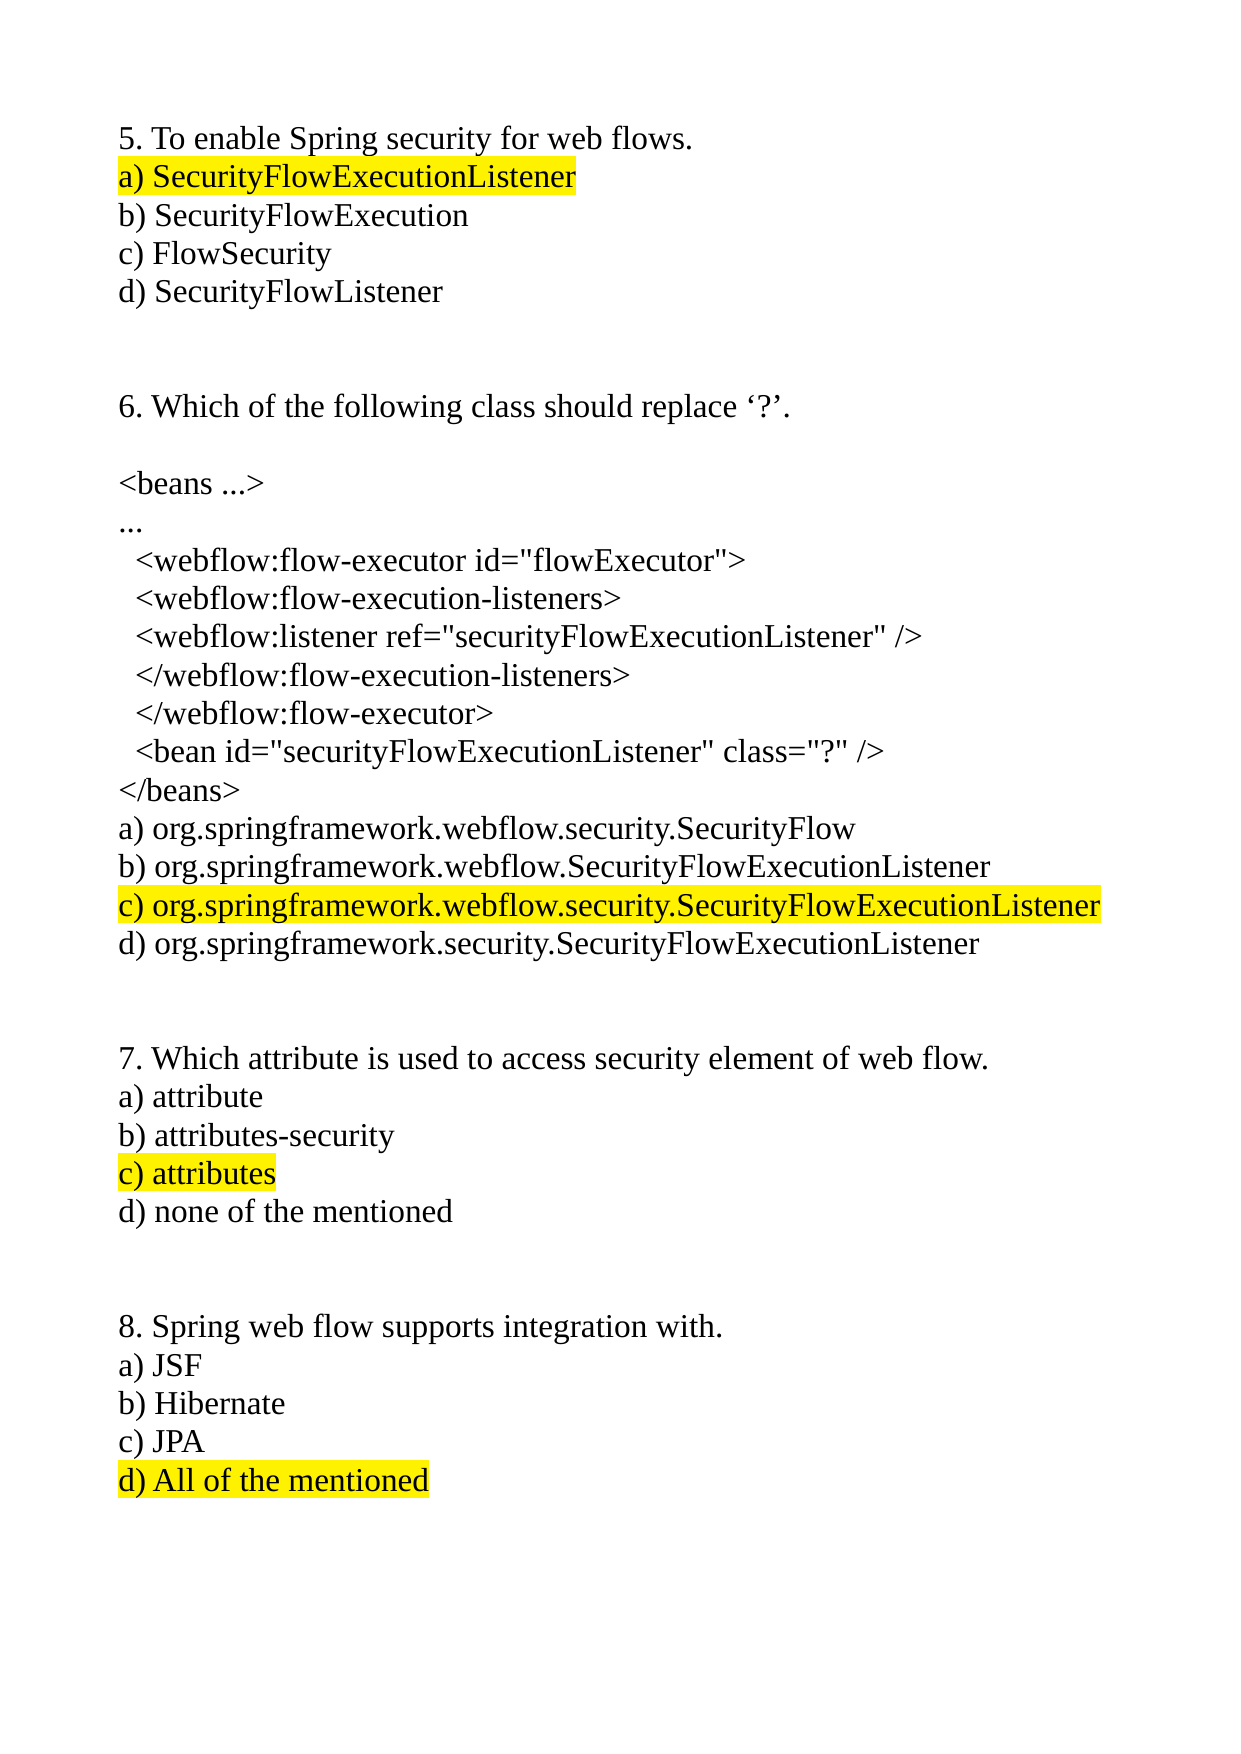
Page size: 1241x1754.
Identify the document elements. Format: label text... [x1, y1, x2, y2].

text a) JSF [118, 1345, 1122, 1383]
text b) org.springframework.webflow.SecurityFlowExecutionListener [118, 846, 1122, 885]
text 7. Which attribute is used to access security element of web flow. [118, 1038, 1122, 1076]
text a) org.springframework.webflow.security.SecurityFlow [118, 808, 1122, 846]
text b) attributes-security [118, 1115, 1122, 1153]
text <webflow:flow-execution-listeners> [118, 578, 1122, 616]
text c) attributes [118, 1153, 1122, 1191]
text 5. To enable Spring security for web flows. [118, 118, 1122, 156]
text c) JPA [118, 1421, 1122, 1460]
text b) SecurityFlowExecution [118, 195, 1122, 233]
text 8. Spring web flow supports integration with. [118, 1306, 1122, 1345]
text c) FlowSecurity [118, 233, 1122, 271]
text <beans ...> [118, 463, 1122, 501]
text d) All of the mentioned [118, 1460, 1122, 1498]
text c) org.springframework.webflow.security.SecurityFlowExecutionListener [118, 885, 1122, 923]
text b) Hibernate [118, 1383, 1122, 1421]
text <bean id="securityFlowExecutionListener" class="?" /> [118, 731, 1122, 770]
text a) SecurityFlowExecutionListener [118, 156, 1122, 195]
text ... [118, 501, 1122, 540]
text <webflow:listener ref="securityFlowExecutionListener" /> [118, 616, 1122, 655]
text </webflow:flow-executor> [118, 693, 1122, 731]
text d) org.springframework.security.SecurityFlowExecutionListener [118, 923, 1122, 961]
text d) none of the mentioned [118, 1191, 1122, 1230]
text 6. Which of the following class should replace ‘?’. [118, 386, 1122, 425]
text d) SecurityFlowListener [118, 271, 1122, 310]
text <webflow:flow-executor id="flowExecutor"> [118, 540, 1122, 578]
text </beans> [118, 770, 1122, 808]
text a) attribute [118, 1076, 1122, 1115]
text </webflow:flow-execution-listeners> [118, 655, 1122, 693]
